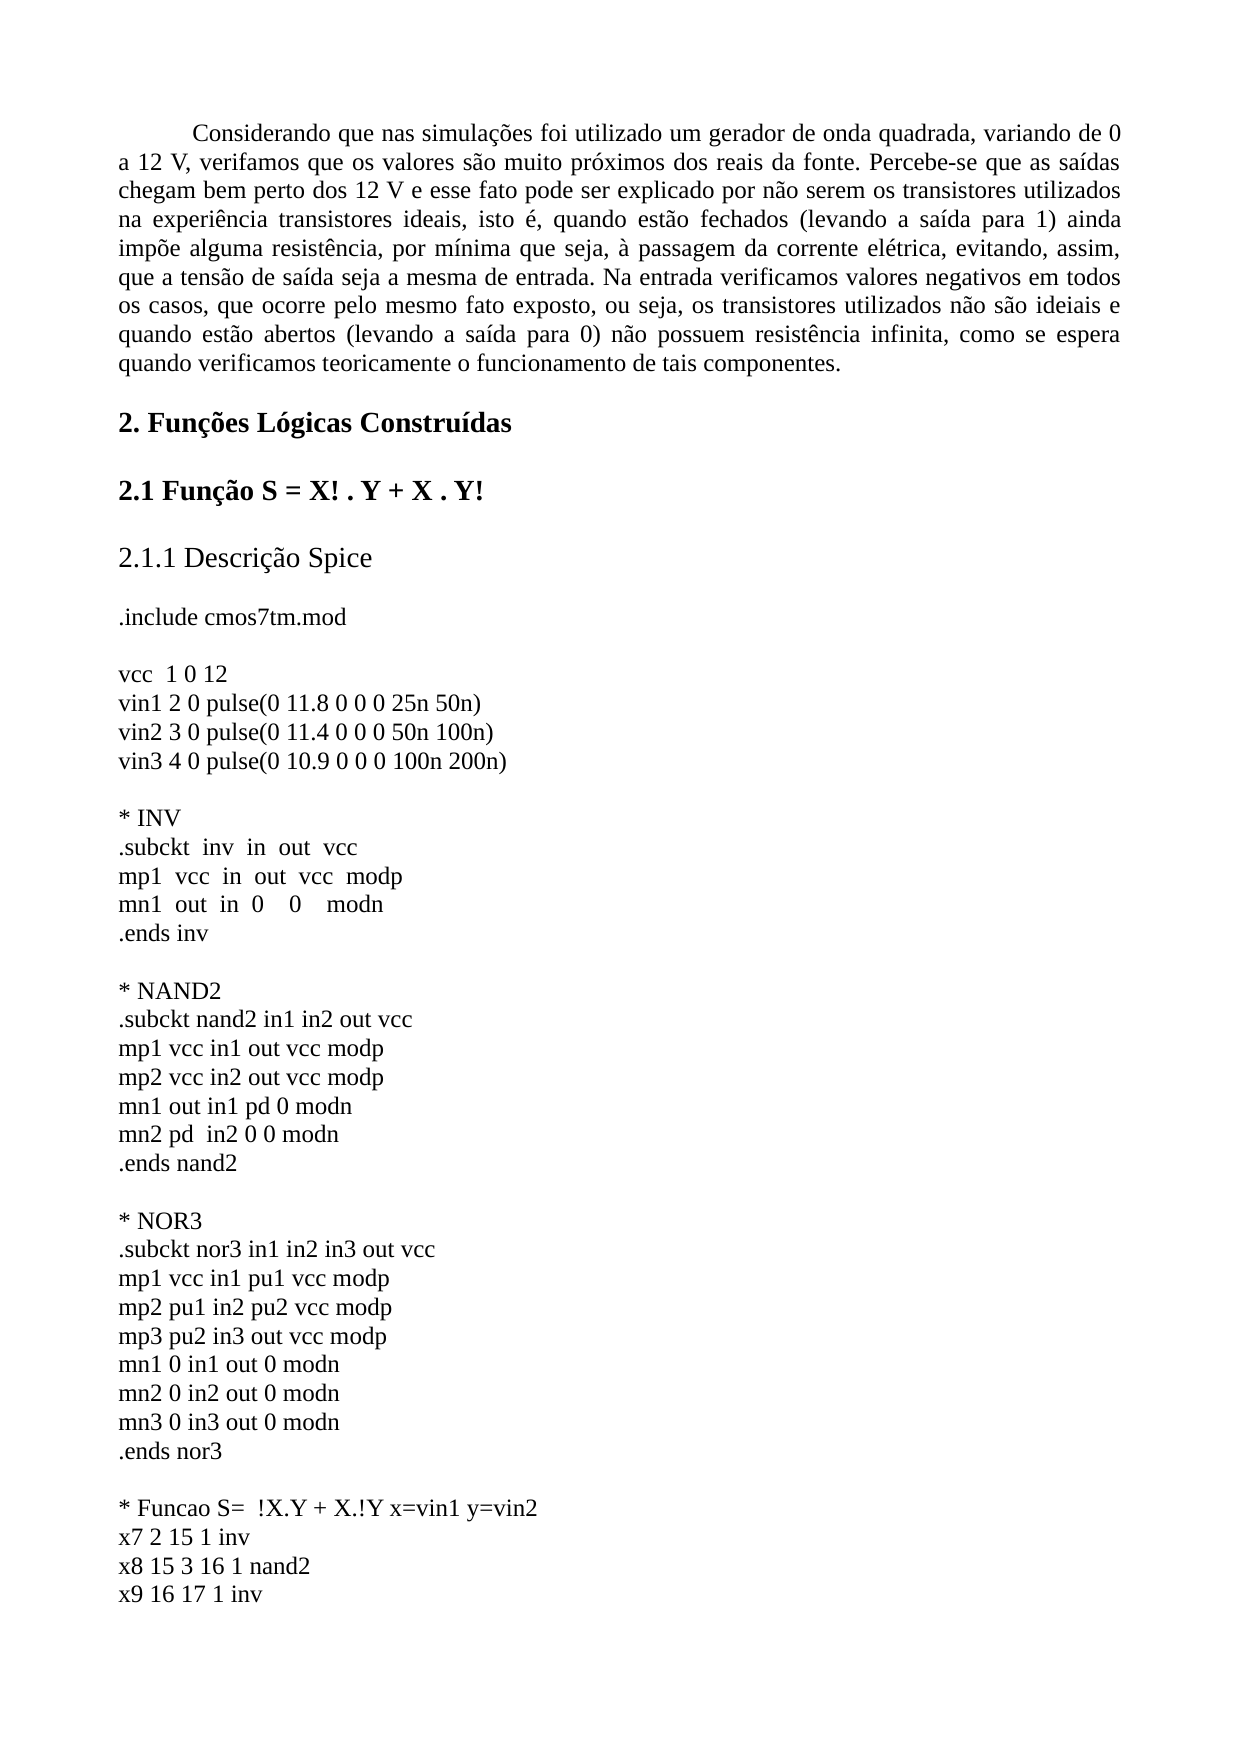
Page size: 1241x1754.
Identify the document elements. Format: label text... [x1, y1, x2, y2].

text x9 16 17 1 inv [118, 1579, 1122, 1608]
text mp1 vcc in1 pu1 vcc modp [118, 1263, 1122, 1292]
text mn2 0 in2 out 0 modn [118, 1378, 1122, 1407]
text x8 15 3 16 1 nand2 [118, 1551, 1122, 1579]
text mp1 vcc in out vcc modp [118, 861, 1122, 889]
text mn1 out in 0 0 modn [118, 889, 1122, 918]
text .ends nor3 [118, 1436, 1122, 1464]
text mn3 0 in3 out 0 modn [118, 1407, 1122, 1436]
text Considerando que nas simulações foi utilizado um gerador de onda quadrada, variando de 0 a 12 V, verifamos que os valores são muito próximos dos reais da fonte. Percebe-se que as saídas chegam bem perto dos 12 V e esse fato pode ser explicado por não serem os transistores utilizados na experiência transistores ideais, isto é, quando estão fechados (levando a saída para 1) ainda impõe alguma resistência, por mínima que seja, à passagem da corrente elétrica, evitando, assim, que a tensão de saída seja a mesma de entrada. Na entrada verificamos valores negativos em todos os casos, que ocorre pelo mesmo fato exposto, ou seja, os transistores utilizados não são ideiais e quando estão abertos (levando a saída para 0) não possuem resistência infinita, como se espera quando verificamos teoricamente o funcionamento de tais componentes. [118, 118, 1122, 377]
text * NAND2 [118, 976, 1122, 1004]
text * INV [118, 803, 1122, 832]
text .include cmos7tm.mod [118, 602, 1122, 631]
text mn2 pd in2 0 0 modn [118, 1119, 1122, 1148]
text 2.1.1 Descrição Spice [118, 540, 1122, 573]
text vin2 3 0 pulse(0 11.4 0 0 0 50n 100n) [118, 717, 1122, 746]
text mn1 0 in1 out 0 modn [118, 1349, 1122, 1378]
text * NOR3 [118, 1206, 1122, 1234]
text vin1 2 0 pulse(0 11.8 0 0 0 25n 50n) [118, 688, 1122, 717]
text vin3 4 0 pulse(0 10.9 0 0 0 100n 200n) [118, 746, 1122, 774]
text .subckt nand2 in1 in2 out vcc [118, 1004, 1122, 1033]
text mp2 pu1 in2 pu2 vcc modp [118, 1292, 1122, 1321]
text .subckt inv in out vcc [118, 832, 1122, 861]
text 2.1 Função S = X! . Y + X . Y! [118, 473, 1122, 506]
text .subckt nor3 in1 in2 in3 out vcc [118, 1234, 1122, 1263]
text mp3 pu2 in3 out vcc modp [118, 1321, 1122, 1349]
text mn1 out in1 pd 0 modn [118, 1091, 1122, 1119]
text .ends nand2 [118, 1148, 1122, 1177]
text 2. Funções Lógicas Construídas [118, 406, 1122, 439]
text * Funcao S= !X.Y + X.!Y x=vin1 y=vin2 [118, 1493, 1122, 1522]
text .ends inv [118, 918, 1122, 947]
text mp2 vcc in2 out vcc modp [118, 1062, 1122, 1091]
text x7 2 15 1 inv [118, 1522, 1122, 1551]
text vcc 1 0 12 [118, 659, 1122, 688]
text mp1 vcc in1 out vcc modp [118, 1033, 1122, 1062]
